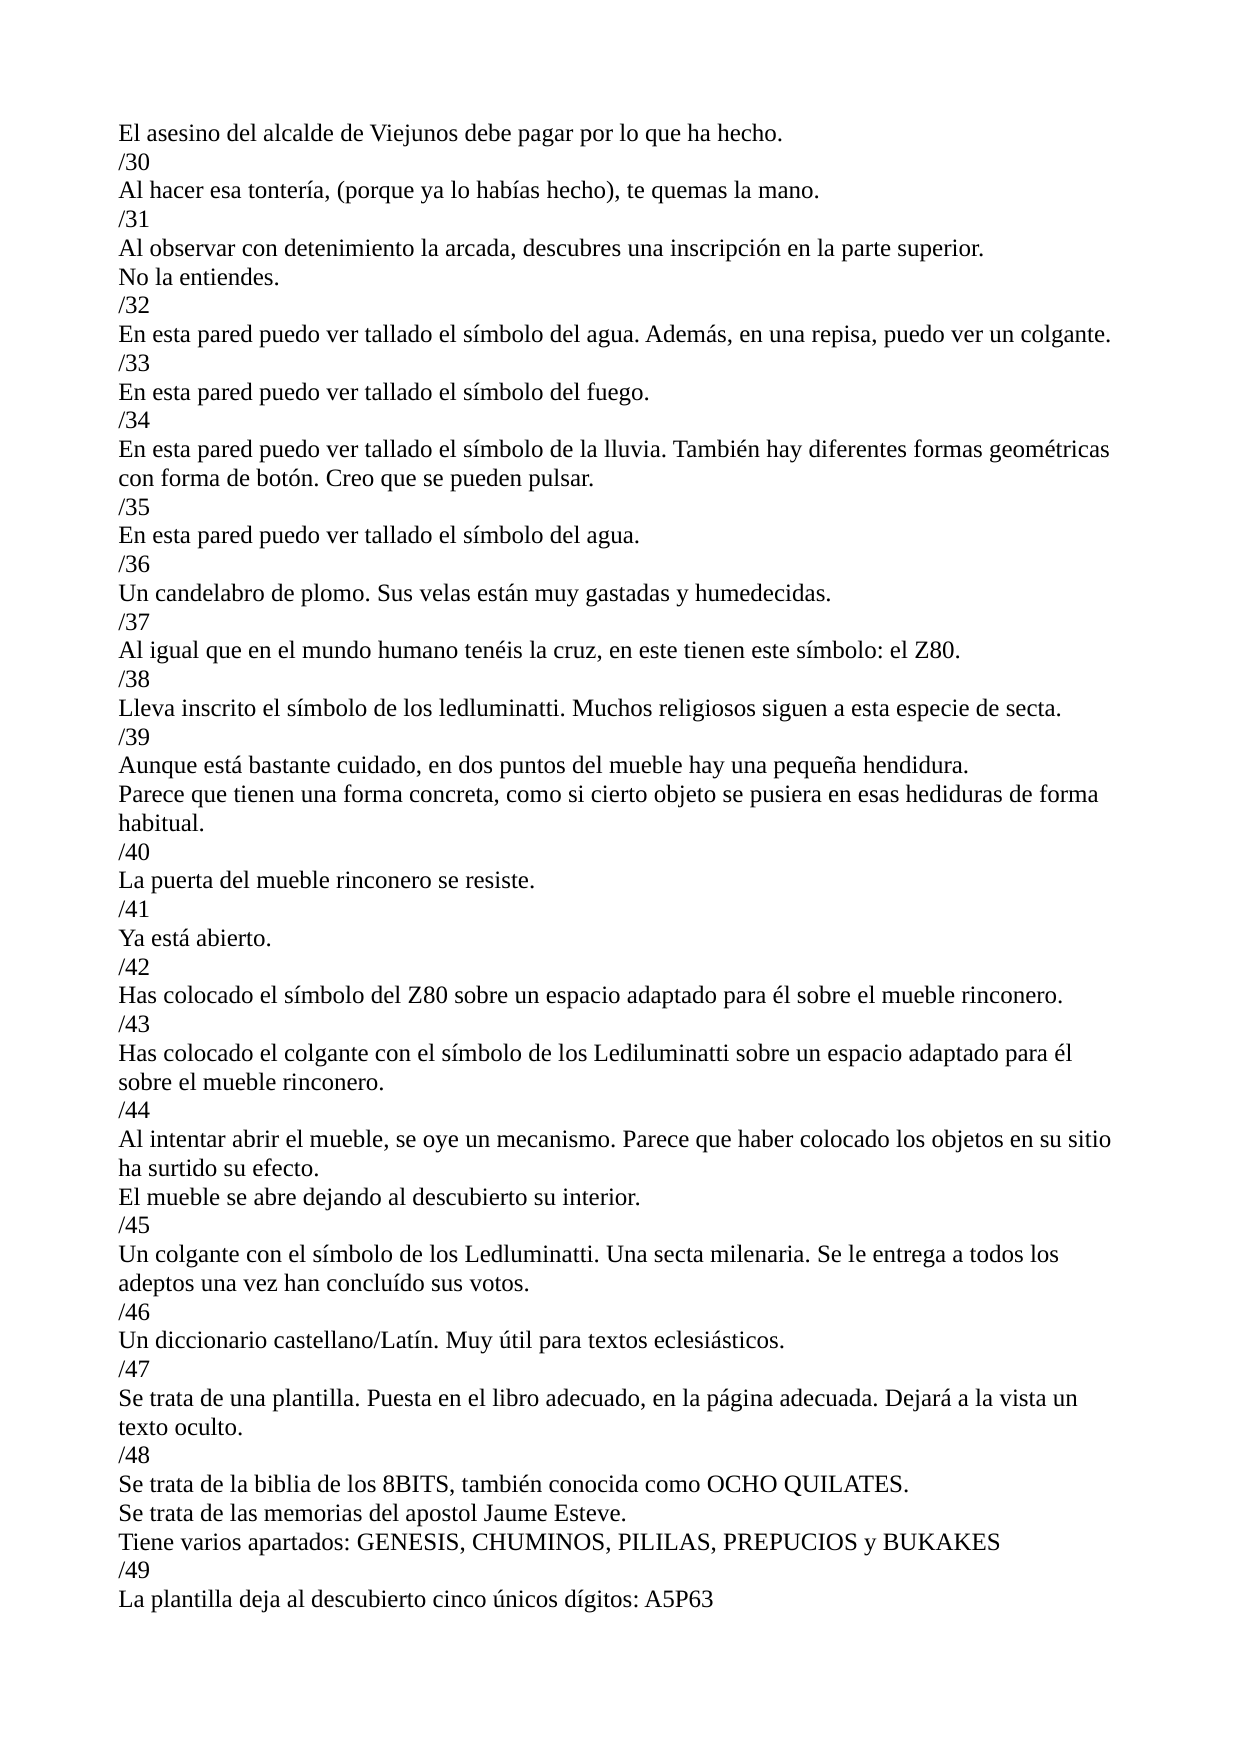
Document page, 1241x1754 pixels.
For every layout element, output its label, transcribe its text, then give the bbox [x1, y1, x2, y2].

text /35 [118, 492, 1122, 521]
text /33 [118, 348, 1122, 377]
text Al igual que en el mundo humano tenéis la cruz, en este tienen este símbolo: el Z80. [118, 636, 1122, 664]
text /47 [118, 1354, 1122, 1383]
text /39 [118, 722, 1122, 751]
text /31 [118, 204, 1122, 233]
text Al hacer esa tontería, (porque ya lo habías hecho), te quemas la mano. [118, 176, 1122, 204]
text En esta pared puedo ver tallado el símbolo del agua. Además, en una repisa, puedo ver un colgante. [118, 319, 1122, 348]
text La puerta del mueble rinconero se resiste. [118, 866, 1122, 894]
text Un candelabro de plomo. Sus velas están muy gastadas y humedecidas. [118, 578, 1122, 607]
text Parece que tienen una forma concreta, como si cierto objeto se pusiera en esas hediduras de forma habitual. [118, 779, 1122, 837]
text Ya está abierto. [118, 923, 1122, 952]
text /43 [118, 1009, 1122, 1038]
text El mueble se abre dejando al descubierto su interior. [118, 1182, 1122, 1211]
text Al observar con detenimiento la arcada, descubres una inscripción en la parte superior. [118, 233, 1122, 262]
text Has colocado el colgante con el símbolo de los Lediluminatti sobre un espacio adaptado para él sobre el mueble rinconero. [118, 1038, 1122, 1096]
text Aunque está bastante cuidado, en dos puntos del mueble hay una pequeña hendidura. [118, 751, 1122, 779]
text /48 [118, 1441, 1122, 1469]
text /32 [118, 291, 1122, 319]
text Se trata de la biblia de los 8BITS, también conocida como OCHO QUILATES. [118, 1469, 1122, 1498]
text /46 [118, 1297, 1122, 1326]
text /49 [118, 1556, 1122, 1584]
text Has colocado el símbolo del Z80 sobre un espacio adaptado para él sobre el mueble rinconero. [118, 981, 1122, 1009]
text Un colgante con el símbolo de los Ledluminatti. Una secta milenaria. Se le entrega a todos los adeptos una vez han concluído sus votos. [118, 1239, 1122, 1297]
text /30 [118, 147, 1122, 176]
text Lleva inscrito el símbolo de los ledluminatti. Muchos religiosos siguen a esta especie de secta. [118, 693, 1122, 722]
text En esta pared puedo ver tallado el símbolo del agua. [118, 521, 1122, 549]
text /44 [118, 1096, 1122, 1124]
text /40 [118, 837, 1122, 866]
text /45 [118, 1211, 1122, 1239]
text Se trata de una plantilla. Puesta en el libro adecuado, en la página adecuada. Dejará a la vista un texto oculto. [118, 1383, 1122, 1441]
text /36 [118, 549, 1122, 578]
text La plantilla deja al descubierto cinco únicos dígitos: A5P63 [118, 1584, 1122, 1613]
text En esta pared puedo ver tallado el símbolo de la lluvia. También hay diferentes formas geométricas con forma de botón. Creo que se pueden pulsar. [118, 434, 1122, 492]
text Al intentar abrir el mueble, se oye un mecanismo. Parece que haber colocado los objetos en su sitio ha surtido su efecto. [118, 1124, 1122, 1182]
text En esta pared puedo ver tallado el símbolo del fuego. [118, 377, 1122, 406]
text /41 [118, 894, 1122, 923]
text /38 [118, 664, 1122, 693]
text /42 [118, 952, 1122, 981]
text Se trata de las memorias del apostol Jaume Esteve. [118, 1498, 1122, 1527]
text Tiene varios apartados: GENESIS, CHUMINOS, PILILAS, PREPUCIOS y BUKAKES [118, 1527, 1122, 1556]
text El asesino del alcalde de Viejunos debe pagar por lo que ha hecho. [118, 118, 1122, 147]
text Un diccionario castellano/Latín. Muy útil para textos eclesiásticos. [118, 1326, 1122, 1354]
text /34 [118, 406, 1122, 434]
text /37 [118, 607, 1122, 636]
text No la entiendes. [118, 262, 1122, 291]
